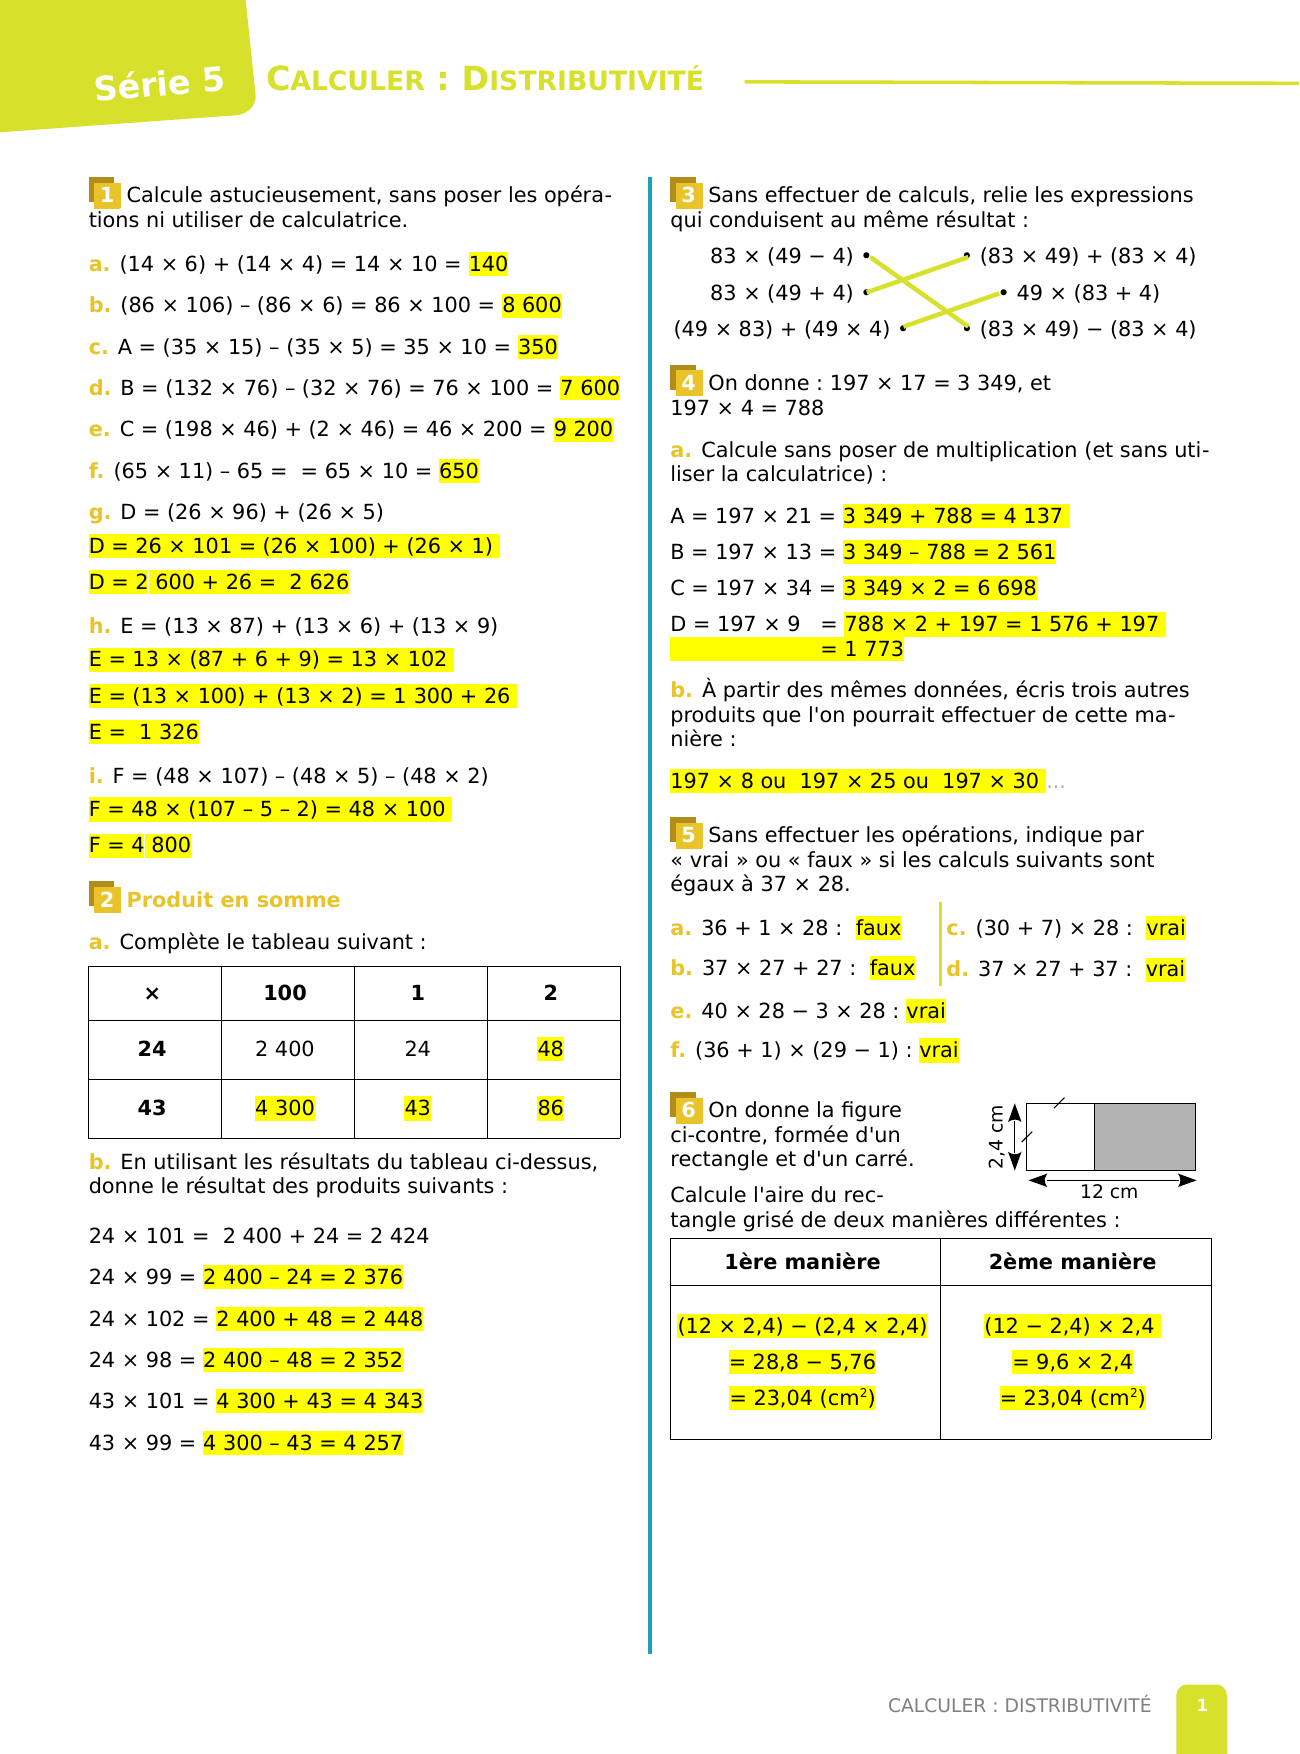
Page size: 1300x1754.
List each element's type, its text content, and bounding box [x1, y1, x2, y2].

list 36 + 1 × 28 : faux [670, 902, 934, 944]
list 24 × 99 = 2 400 – 24 = 2 376 [88, 1252, 629, 1293]
subtitle E = 13 × (87 + 6 + 9) = 13 × 102 [88, 647, 623, 672]
list D = (26 × 96) + (26 × 5) [88, 487, 629, 528]
subtitle B = 197 × 13 = 3 349 – 788 = 2 561 [670, 540, 843, 564]
list 43 × 99 = 4 300 – 43 = 4 257 [88, 1417, 629, 1458]
subtitle B = 197 × 13 = 3 349 – 788 = 2 561 [1056, 540, 1205, 564]
list E = (13 × 87) + (13 × 6) + (13 × 9) [88, 600, 629, 642]
subtitle D = 26 × 101 = (26 × 100) + (26 × 1) [500, 534, 623, 558]
subtitle Produit en somme [114, 881, 629, 912]
table_cell [930, 315, 953, 347]
list C = (198 × 46) + (2 × 46) = 46 × 200 = 9 200 [88, 404, 629, 445]
list (36 + 1) × (29 − 1) : vrai [670, 1038, 919, 1063]
subtitle C = 197 × 34 = 3 349 × 2 = 6 698 [1037, 576, 1205, 600]
list 24 × 102 = 2 400 + 48 = 2 448 [88, 1293, 629, 1334]
table_cell 43 [89, 1080, 221, 1138]
list 43 × 101 = 4 300 + 43 = 4 343 [88, 1376, 629, 1417]
table_header 83 × (49 − 4) • [659, 239, 930, 274]
table_cell [930, 275, 953, 308]
table_cell 83 × (49 + 4) • [659, 275, 930, 311]
subtitle D = 197 × 9 = 788 × 2 + 197 = 1 576 + 197 = 1 773 [904, 612, 1205, 661]
list Calcule sans poser de multiplication (et sans uti­liser la calculatrice) : [670, 438, 1211, 486]
table_cell 4 300 [222, 1080, 354, 1138]
table_header 100 [222, 967, 354, 1020]
list 37 × 27 + 37 : vrai [946, 944, 1211, 985]
subtitle 197 × 8 ou 197 × 25 ou 197 × 30 ... [1046, 769, 1205, 793]
list 24 × 101 = 2 400 + 24 = 2 424 [88, 1210, 629, 1252]
subtitle F = 4 800 [88, 833, 623, 858]
table_cell [930, 303, 940, 311]
table_header 1ère manière [671, 1239, 940, 1285]
subtitle D = 197 × 9 = 788 × 2 + 197 = 1 576 + 197 = 1 773 [670, 612, 844, 637]
table_cell (12 − 2,4) × 2,4 = 9,6 × 2,4 = 23,04 (cm2) [941, 1286, 1211, 1439]
table_cell • (83 × 49) − (83 × 4) [953, 311, 1211, 347]
subtitle A = 197 × 21 = 3 349 + 788 = 4 137 [1070, 504, 1205, 528]
table_cell (12 × 2,4) − (2,4 × 2,4) = 28,8 − 5,76 = 23,04 (cm2) [671, 1286, 940, 1439]
table_cell 43 [355, 1080, 487, 1138]
table_header [930, 266, 953, 274]
table_header • (83 × 49) + (83 × 4) [953, 239, 1211, 274]
list Complète le tableau suivant : [88, 930, 629, 954]
list 37 × 27 + 27 : faux [915, 956, 934, 980]
list 37 × 27 + 27 : faux [670, 956, 870, 980]
list À partir des mêmes données, écris trois autres produits que l'on pourrait effectuer de cette ma­nière : [670, 678, 1211, 751]
list (65 × 11) – 65 = = 65 × 10 = 650 [88, 445, 629, 487]
list A = (35 × 15) – (35 × 5) = 35 × 10 = 350 [88, 321, 629, 362]
table_header 2 [488, 967, 620, 1020]
table_cell 86 [488, 1080, 620, 1138]
list F = (48 × 107) – (48 × 5) – (48 × 2) [88, 750, 629, 791]
list En utilisant les résultats du tableau ci-dessus, donne le résultat des produits suivants : [88, 1150, 629, 1198]
table_cell 48 [488, 1021, 620, 1079]
table_cell 2 400 [222, 1021, 354, 1079]
subtitle Sans effectuer les opérations, indique par « vrai » ou « faux » si les calculs suivants sont égaux à 37 × 28. [670, 817, 1211, 897]
table_header 1 [355, 967, 487, 1020]
table_header [930, 239, 953, 267]
subtitle Sans effectuer de calculs, relie les expressions qui conduisent au même résultat : [670, 177, 1211, 232]
list B = (132 × 76) – (32 × 76) = 76 × 100 = 7 600 [88, 362, 629, 404]
subtitle F = 48 × (107 – 5 – 2) = 48 × 100 [452, 797, 623, 822]
subtitle Calcule astucieusement, sans poser les opéra­tions ni utiliser de calculatrice. [88, 177, 629, 232]
list 24 × 98 = 2 400 – 48 = 2 352 [88, 1334, 629, 1376]
list (14 × 6) + (14 × 4) = 14 × 10 = 140 [88, 238, 629, 280]
subtitle On donne : 197 × 17 = 3 349, et 197 × 4 = 788 [670, 364, 1211, 420]
table_cell • 49 × (83 + 4) [953, 275, 1211, 311]
table_cell 24 [89, 1021, 221, 1079]
subtitle A = 197 × 21 = 3 349 + 788 = 4 137 [670, 504, 843, 528]
subtitle E = (13 × 100) + (13 × 2) = 1 300 + 26 [517, 684, 623, 708]
subtitle On donne la figure ci-contre, formée d'un rectangle et d'un carré. [670, 1092, 1211, 1172]
list (36 + 1) × (29 − 1) : vrai [959, 1038, 1211, 1063]
list 40 × 28 − 3 × 28 : vrai [670, 985, 1211, 1027]
table_header × [89, 967, 221, 1020]
table_cell (49 × 83) + (49 × 4) • [659, 311, 930, 347]
table_header 2ème manière [941, 1239, 1211, 1285]
subtitle Calcule l'aire du rec­tangle grisé de deux ma­nières différentes : [670, 1183, 1205, 1232]
subtitle C = 197 × 34 = 3 349 × 2 = 6 698 [670, 576, 843, 600]
subtitle E = 1 326 [199, 720, 623, 744]
list (86 × 106) – (86 × 6) = 86 × 100 = 8 600 [88, 280, 629, 321]
table_cell 24 [355, 1021, 487, 1079]
list (30 + 7) × 28 : vrai [946, 902, 1211, 944]
subtitle D = 2 600 + 26 = 2 626 [349, 570, 623, 594]
